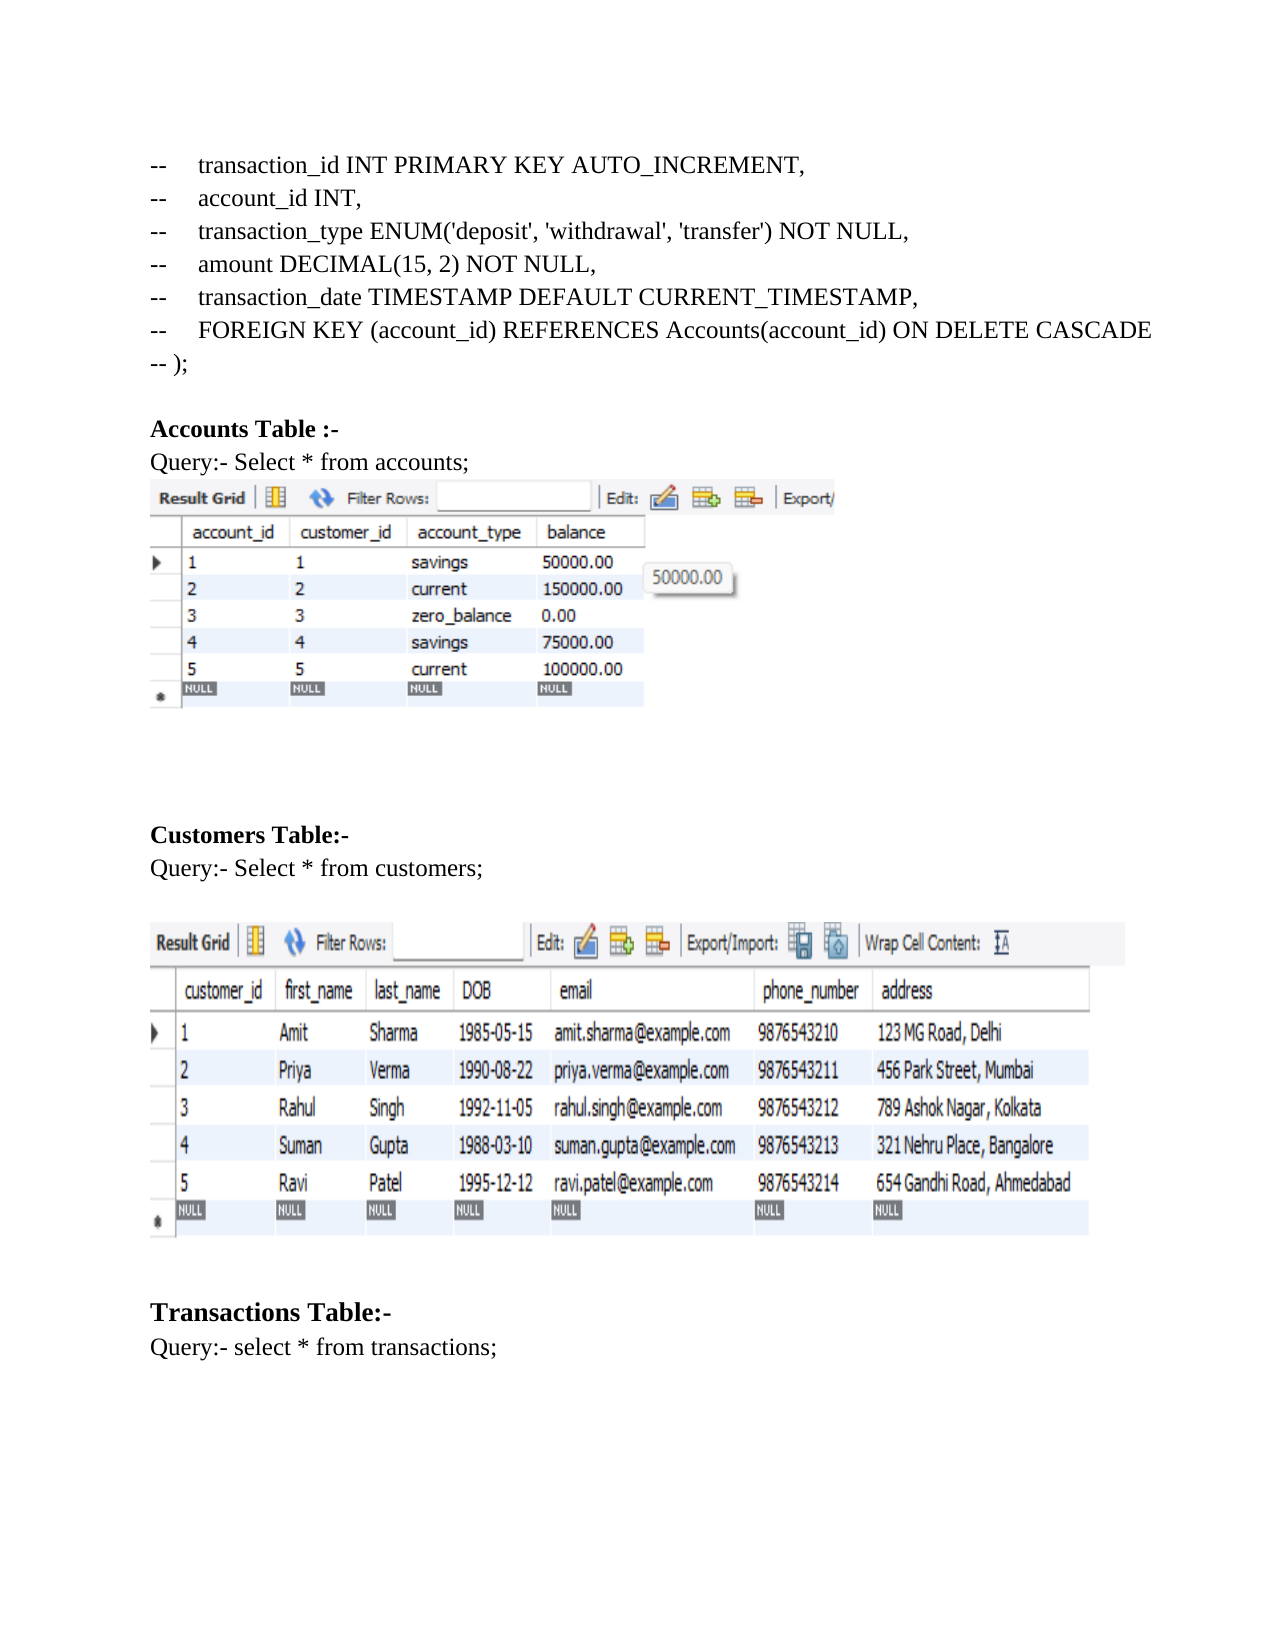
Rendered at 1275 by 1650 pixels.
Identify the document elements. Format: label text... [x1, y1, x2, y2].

text -- ); Accounts Table :- Query:- Select * from accounts; Customers Table:- Query:- Select * from customers; [150, 348, 1209, 882]
text -- transaction_date TIMESTAMP DEFAULT CURRENT_TIMESTAMP, [150, 282, 1209, 311]
text -- FOREIGN KEY (account_id) REFERENCES Accounts(account_id) ON DELETE CASCADE [150, 315, 1209, 344]
text -- amount DECIMAL(15, 2) NOT NULL, [150, 249, 1209, 278]
text -- transaction_id INT PRIMARY KEY AUTO_INCREMENT, [150, 150, 1209, 179]
text -- account_id INT, [150, 183, 1209, 212]
text -- transaction_type ENUM('deposit', 'withdrawal', 'transfer') NOT NULL, [150, 216, 1209, 245]
text Transactions Table:- Query:- select * from transactions; [150, 922, 1209, 1361]
